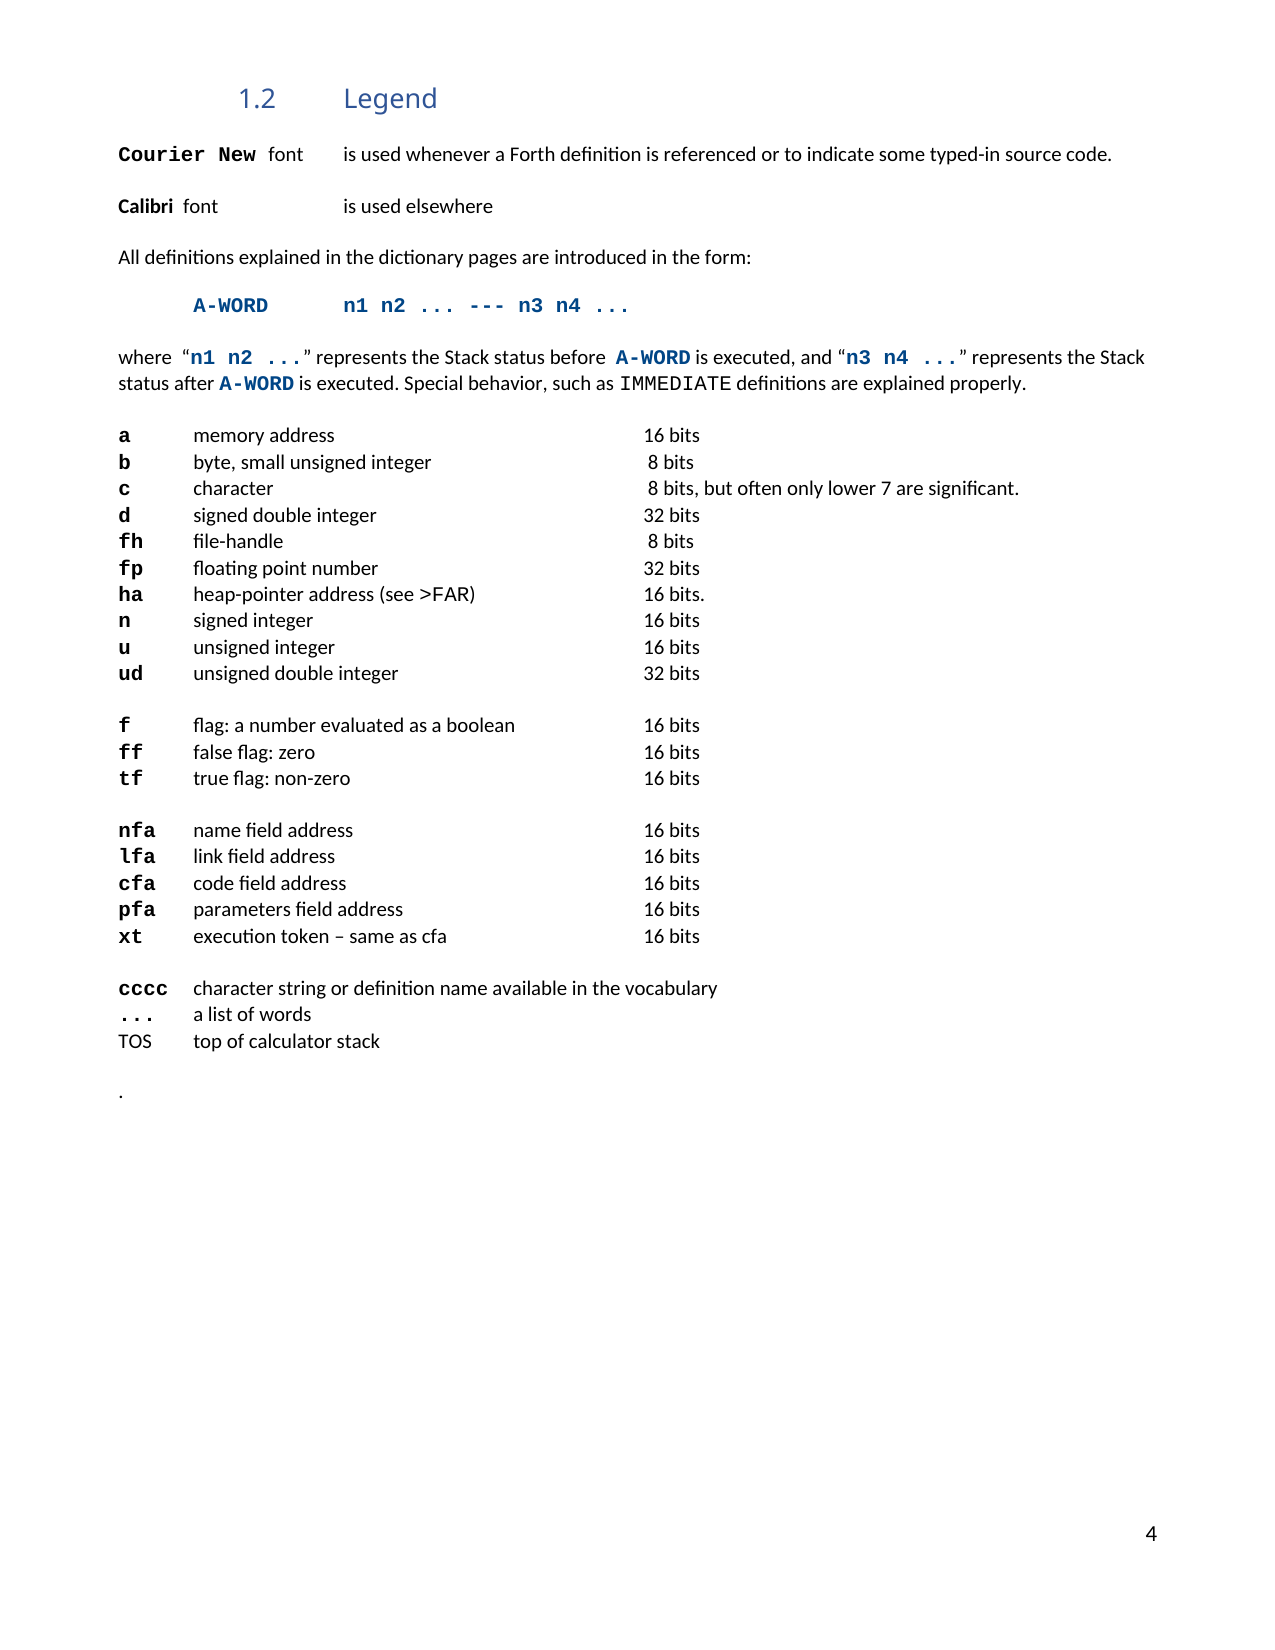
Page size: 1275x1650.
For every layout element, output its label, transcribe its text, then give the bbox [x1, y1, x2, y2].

text All definitions explained in the dictionary pages are introduced in the form: [118, 244, 1157, 269]
text ff false flag: zero 16 bits [118, 739, 1157, 765]
text A-WORD n1 n2 ... --- n3 n4 ... [118, 295, 1157, 344]
text Calibri font is used elsewhere [118, 193, 1157, 219]
text ud unsigned double integer 32 bits [118, 661, 1157, 687]
text n signed integer 16 bits [118, 608, 1157, 634]
text nfa name field address 16 bits [118, 817, 1157, 844]
text cccc character string or definition name available in the vocabulary [118, 975, 1157, 1001]
text where “n1 n2 ...” represents the Stack status before A-WORD is executed, and “n3 n4 ...” represents the Stack status after A-WORD is executed. Special behavior, such as IMMEDIATE definitions are explained properly. [118, 344, 1157, 397]
text ha heap-pointer address (see >FAR) 16 bits. [118, 581, 1157, 608]
text lfa link field address 16 bits [118, 844, 1157, 870]
text a memory address 16 bits [118, 422, 1157, 449]
text fh file-handle 8 bits [118, 528, 1157, 555]
text b byte, small unsigned integer 8 bits [118, 449, 1157, 475]
text TOS top of calculator stack [118, 1028, 1157, 1053]
subtitle Legend [231, 79, 1157, 116]
text xt execution token – same as cfa 16 bits [118, 923, 1157, 949]
text d signed double integer 32 bits [118, 502, 1157, 528]
text cfa code field address 16 bits [118, 870, 1157, 897]
text c character 8 bits, but often only lower 7 are significant. [118, 475, 1157, 502]
text tf true flag: non-zero 16 bits [118, 765, 1157, 792]
text . [118, 1079, 1157, 1104]
text fp floating point number 32 bits [118, 555, 1157, 581]
text pfa parameters field address 16 bits [118, 897, 1157, 923]
text u unsigned integer 16 bits [118, 634, 1157, 661]
text f flag: a number evaluated as a boolean 16 bits [118, 712, 1157, 739]
text ... a list of words [118, 1001, 1157, 1028]
text Courier New font is used whenever a Forth definition is referenced or to indicate some typed-in source code. [118, 141, 1157, 168]
